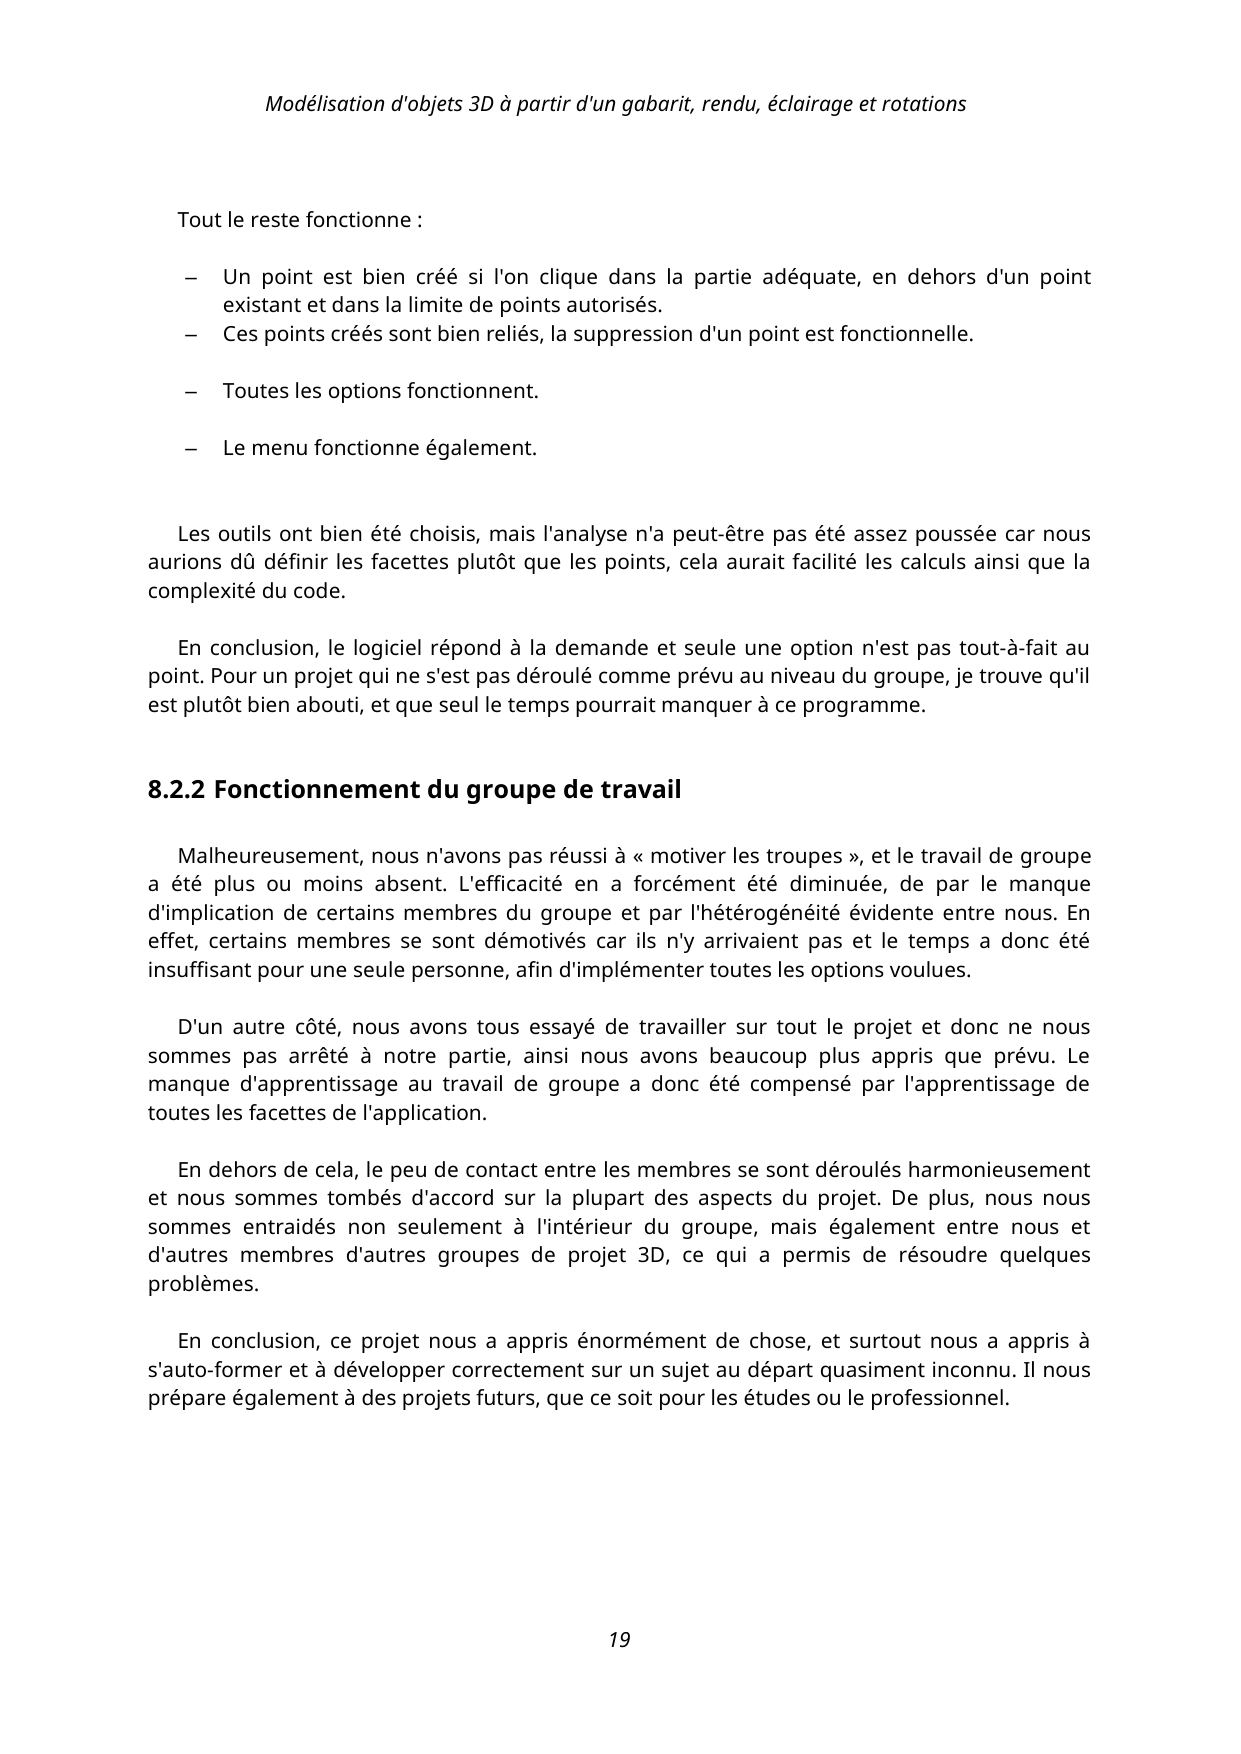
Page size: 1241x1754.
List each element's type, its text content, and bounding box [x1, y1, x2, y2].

text D'un autre côté, nous avons tous essayé de travailler sur tout le projet et donc ne nous sommes pas arrêté à notre partie, ainsi nous avons beaucoup plus appris que prévu. Le manque d'apprentissage au travail de groupe a donc été compensé par l'apprentissage de toutes les facettes de l'application. [148, 1012, 1092, 1126]
subtitle Fonctionnement du groupe de travail [148, 772, 1092, 806]
list Le menu fonctionne également. [185, 433, 1092, 462]
text En conclusion, le logiciel répond à la demande et seule une option n'est pas tout-à-fait au point. Pour un projet qui ne s'est pas déroulé comme prévu au niveau du groupe, je trouve qu'il est plutôt bien abouti, et que seul le temps pourrait manquer à ce programme. [148, 633, 1092, 718]
text En conclusion, ce projet nous a appris énormément de chose, et surtout nous a appris à s'auto-former et à développer correctement sur un sujet au départ quasiment inconnu. Il nous prépare également à des projets futurs, que ce soit pour les études ou le professionnel. [148, 1326, 1092, 1412]
text En dehors de cela, le peu de contact entre les membres se sont déroulés harmonieusement et nous sommes tombés d'accord sur la plupart des aspects du projet. De plus, nous nous sommes entraidés non seulement à l'intérieur du groupe, mais également entre nous et d'autres membres d'autres groupes de projet 3D, ce qui a permis de résoudre quelques problèmes. [148, 1155, 1092, 1297]
list Un point est bien créé si l'on clique dans la partie adéquate, en dehors d'un point existant et dans la limite de points autorisés. [185, 262, 1092, 319]
list Ces points créés sont bien reliés, la suppression d'un point est fonctionnelle. [185, 319, 1092, 347]
text Malheureusement, nous n'avons pas réussi à « motiver les troupes », et le travail de groupe a été plus ou moins absent. L'efficacité en a forcément été diminuée, de par le manque d'implication de certains membres du groupe et par l'hétérogénéité évidente entre nous. En effet, certains membres se sont démotivés car ils n'y arrivaient pas et le temps a donc été insuffisant pour une seule personne, afin d'implémenter toutes les options voulues. [148, 841, 1092, 983]
list Toutes les options fonctionnent. [185, 376, 1092, 404]
text Tout le reste fonctionne : [148, 205, 1092, 233]
text Les outils ont bien été choisis, mais l'analyse n'a peut-être pas été assez poussée car nous aurions dû définir les facettes plutôt que les points, cela aurait facilité les calculs ainsi que la complexité du code. [148, 519, 1092, 604]
